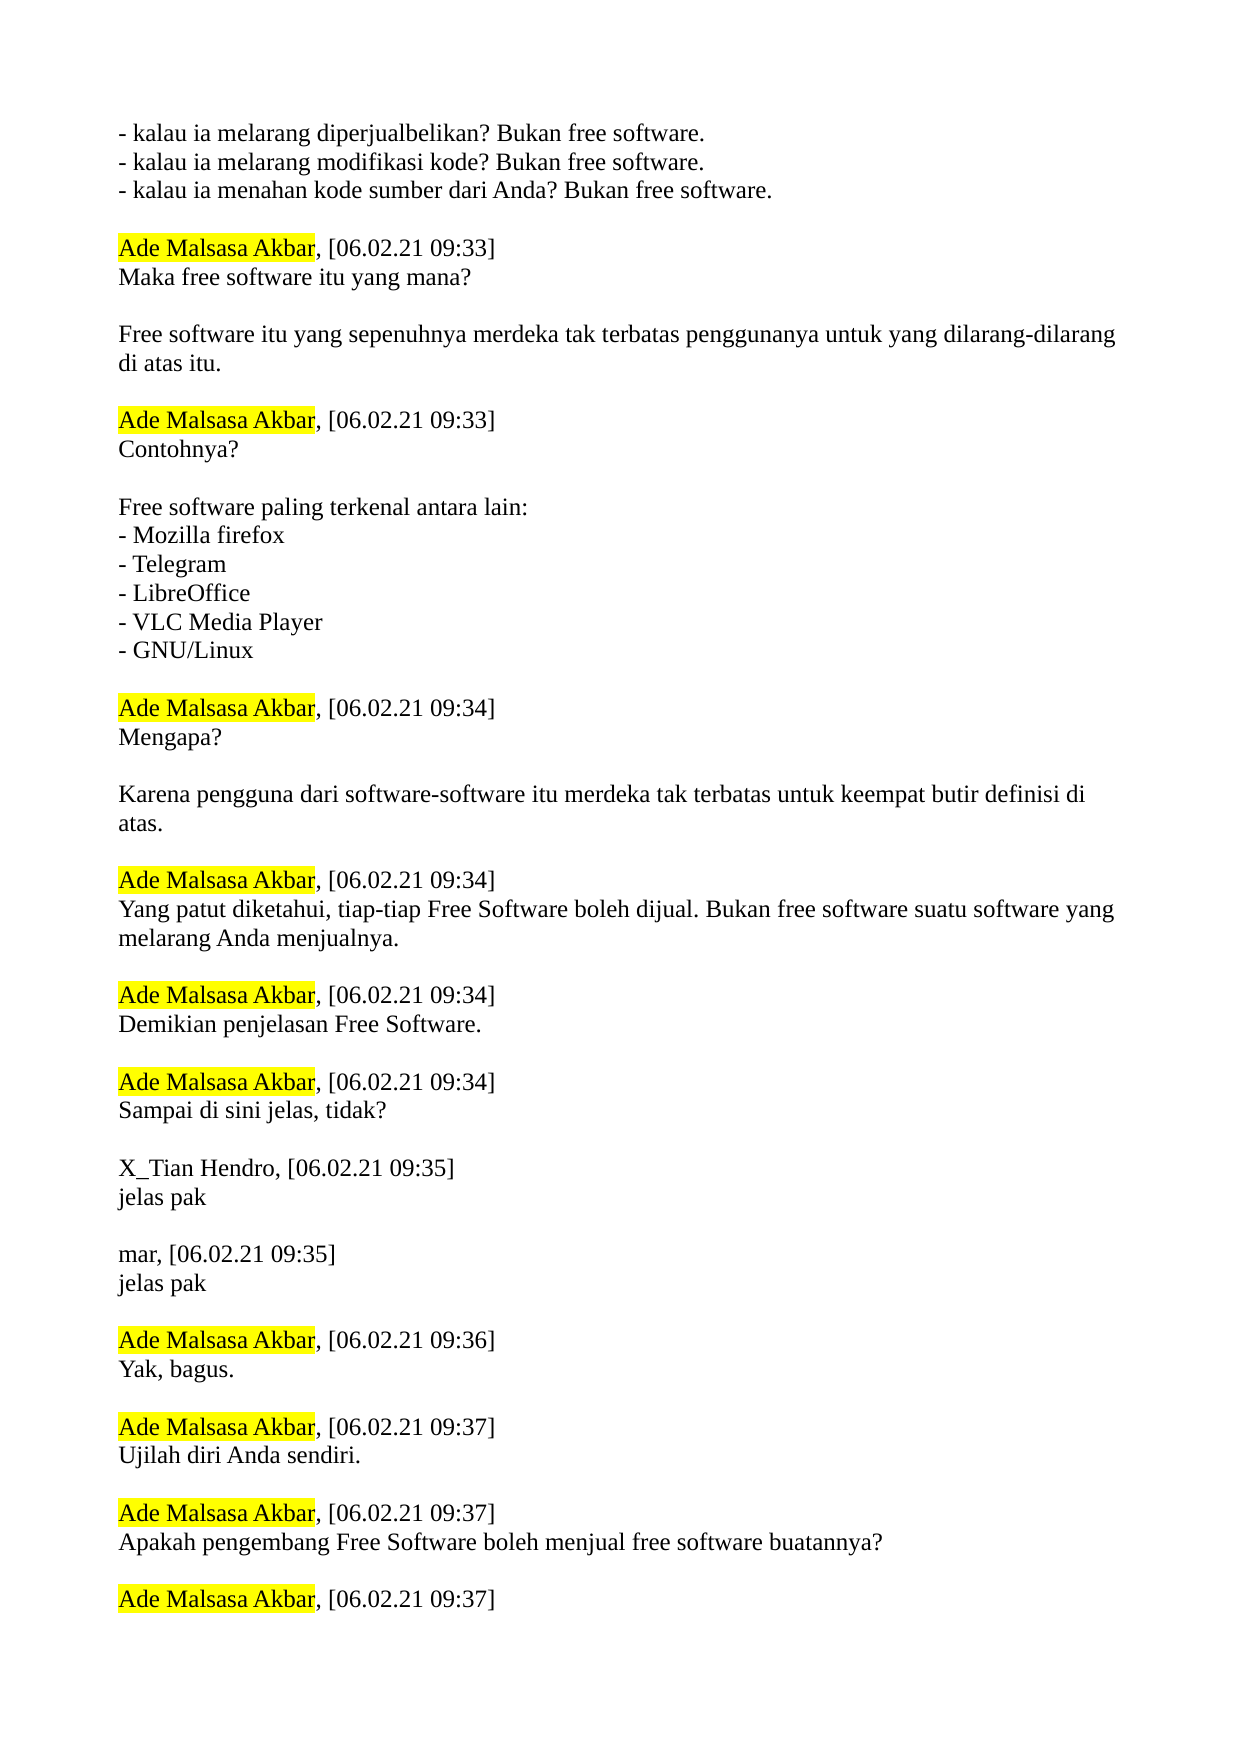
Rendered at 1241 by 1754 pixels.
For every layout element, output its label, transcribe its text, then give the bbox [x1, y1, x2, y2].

text Mengapa? [118, 722, 1122, 751]
text Free software itu yang sepenuhnya merdeka tak terbatas penggunanya untuk yang dilarang-dilarang di atas itu. [118, 319, 1122, 377]
text Ujilah diri Anda sendiri. [118, 1441, 1122, 1469]
text - kalau ia melarang modifikasi kode? Bukan free software. [118, 147, 1122, 176]
text - LibreOffice [118, 578, 1122, 607]
text Maka free software itu yang mana? [118, 262, 1122, 291]
text Apakah pengembang Free Software boleh menjual free software buatannya? [118, 1527, 1122, 1556]
text - kalau ia melarang diperjualbelikan? Bukan free software. [118, 118, 1122, 147]
text - VLC Media Player [118, 607, 1122, 636]
text - GNU/Linux [118, 636, 1122, 664]
text jelas pak [118, 1268, 1122, 1297]
text Sampai di sini jelas, tidak? [118, 1096, 1122, 1124]
text jelas pak [118, 1182, 1122, 1211]
text Ade Malsasa Akbar, [06.02.21 09:34] [118, 693, 1122, 722]
text mar, [06.02.21 09:35] [118, 1239, 1122, 1268]
text Karena pengguna dari software-software itu merdeka tak terbatas untuk keempat butir definisi di atas. [118, 779, 1122, 837]
text Contohnya? [118, 434, 1122, 463]
text Ade Malsasa Akbar, [06.02.21 09:36] [118, 1326, 1122, 1354]
text Ade Malsasa Akbar, [06.02.21 09:34] [118, 866, 1122, 894]
text - Mozilla firefox [118, 521, 1122, 549]
text Ade Malsasa Akbar, [06.02.21 09:34] [118, 1067, 1122, 1096]
text Ade Malsasa Akbar, [06.02.21 09:37] [118, 1498, 1122, 1527]
text - Telegram [118, 549, 1122, 578]
text Yak, bagus. [118, 1354, 1122, 1383]
text Ade Malsasa Akbar, [06.02.21 09:33] [118, 406, 1122, 434]
text Ade Malsasa Akbar, [06.02.21 09:37] [118, 1412, 1122, 1441]
text Ade Malsasa Akbar, [06.02.21 09:37] [118, 1584, 1122, 1613]
text X_Tian Hendro, [06.02.21 09:35] [118, 1153, 1122, 1182]
text Free software paling terkenal antara lain: [118, 492, 1122, 521]
text Demikian penjelasan Free Software. [118, 1009, 1122, 1038]
text Yang patut diketahui, tiap-tiap Free Software boleh dijual. Bukan free software suatu software yang melarang Anda menjualnya. [118, 894, 1122, 952]
text - kalau ia menahan kode sumber dari Anda? Bukan free software. [118, 176, 1122, 204]
text Ade Malsasa Akbar, [06.02.21 09:34] [118, 981, 1122, 1009]
text Ade Malsasa Akbar, [06.02.21 09:33] [118, 233, 1122, 262]
